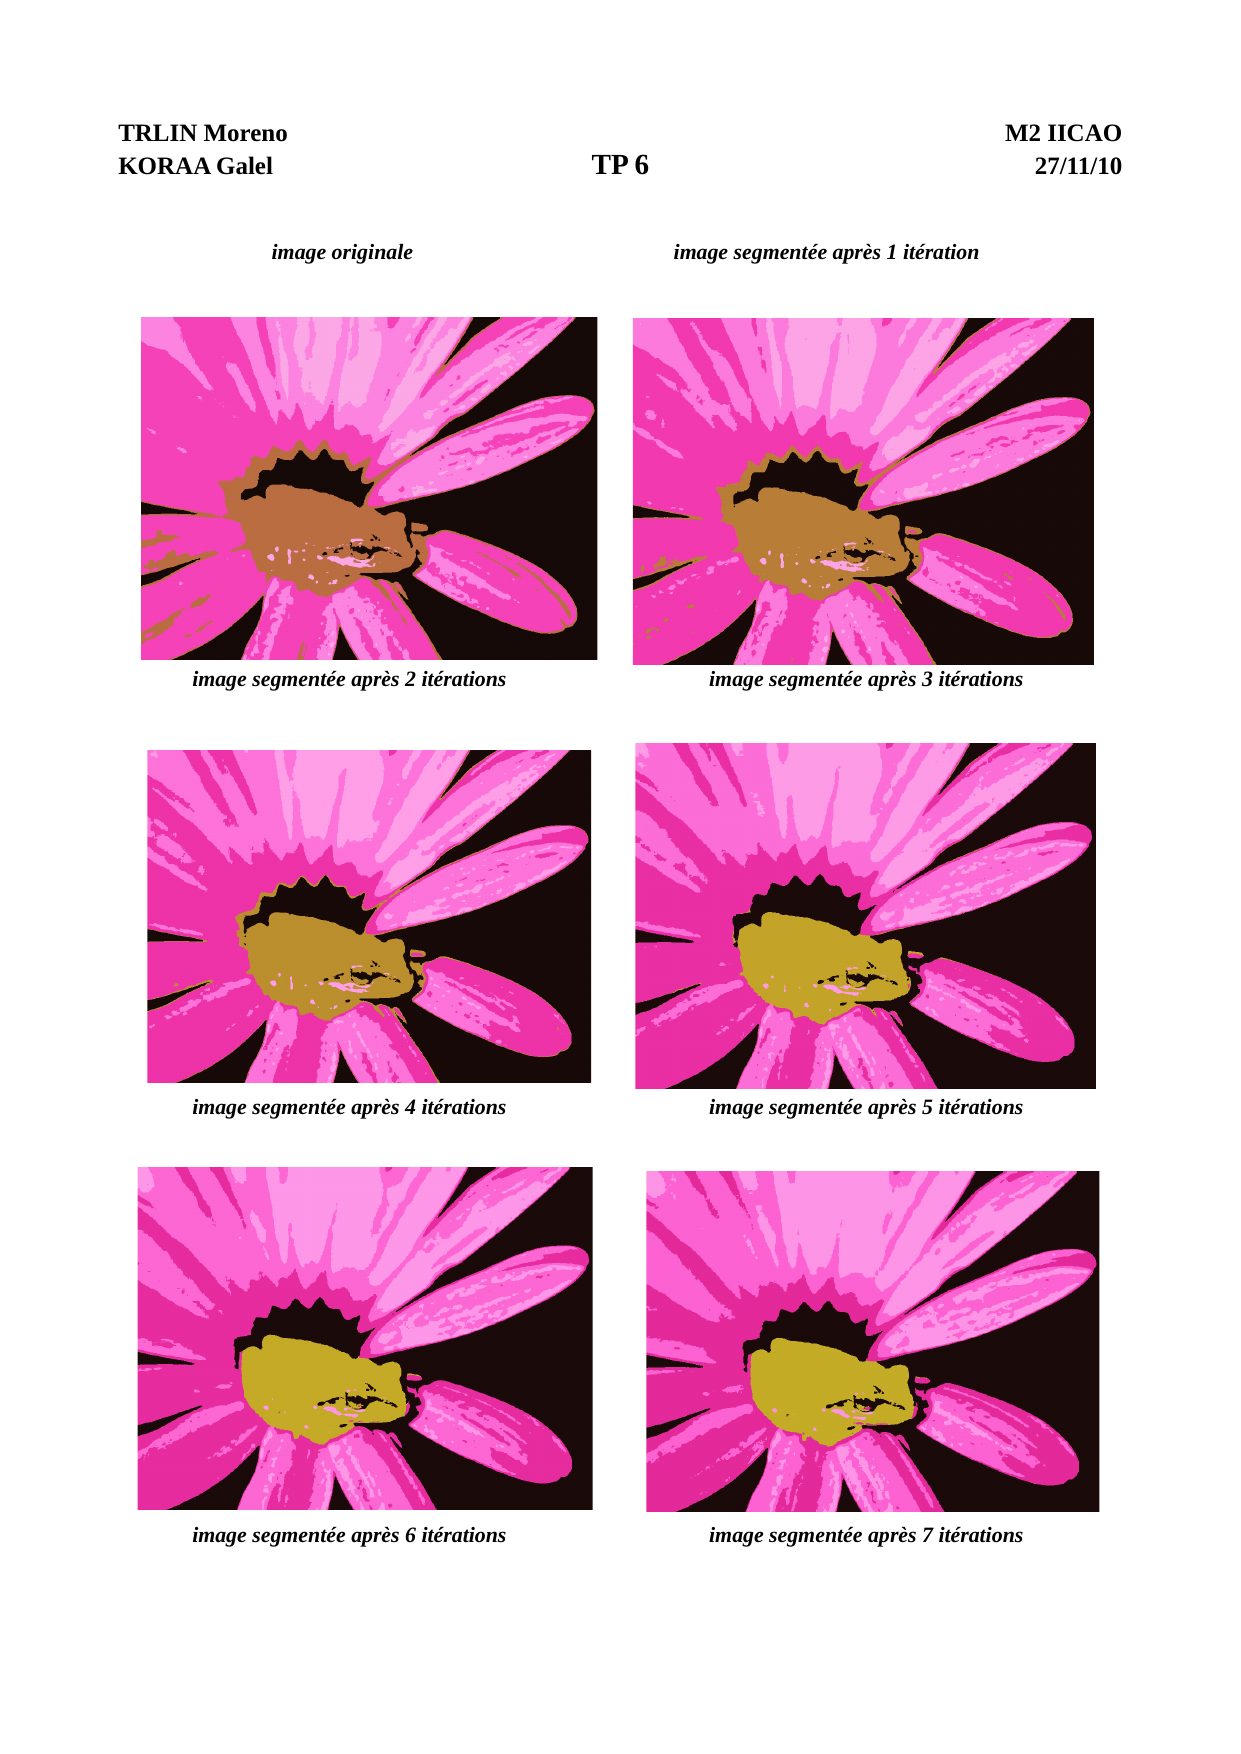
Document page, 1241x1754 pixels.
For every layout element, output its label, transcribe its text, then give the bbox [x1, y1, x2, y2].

picture [646, 1171, 1100, 1512]
picture [147, 750, 592, 1083]
picture [632, 318, 1094, 665]
text image originale image segmentée après 1 itération [118, 239, 1122, 264]
picture [635, 743, 1096, 1089]
text image segmentée après 2 itérations image segmentée après 3 itérations [118, 666, 1122, 692]
text image segmentée après 6 itérations image segmentée après 7 itérations [118, 1522, 1122, 1547]
picture [137, 1167, 593, 1510]
text image segmentée après 4 itérations image segmentée après 5 itérations [118, 1094, 1122, 1119]
picture [141, 317, 598, 660]
